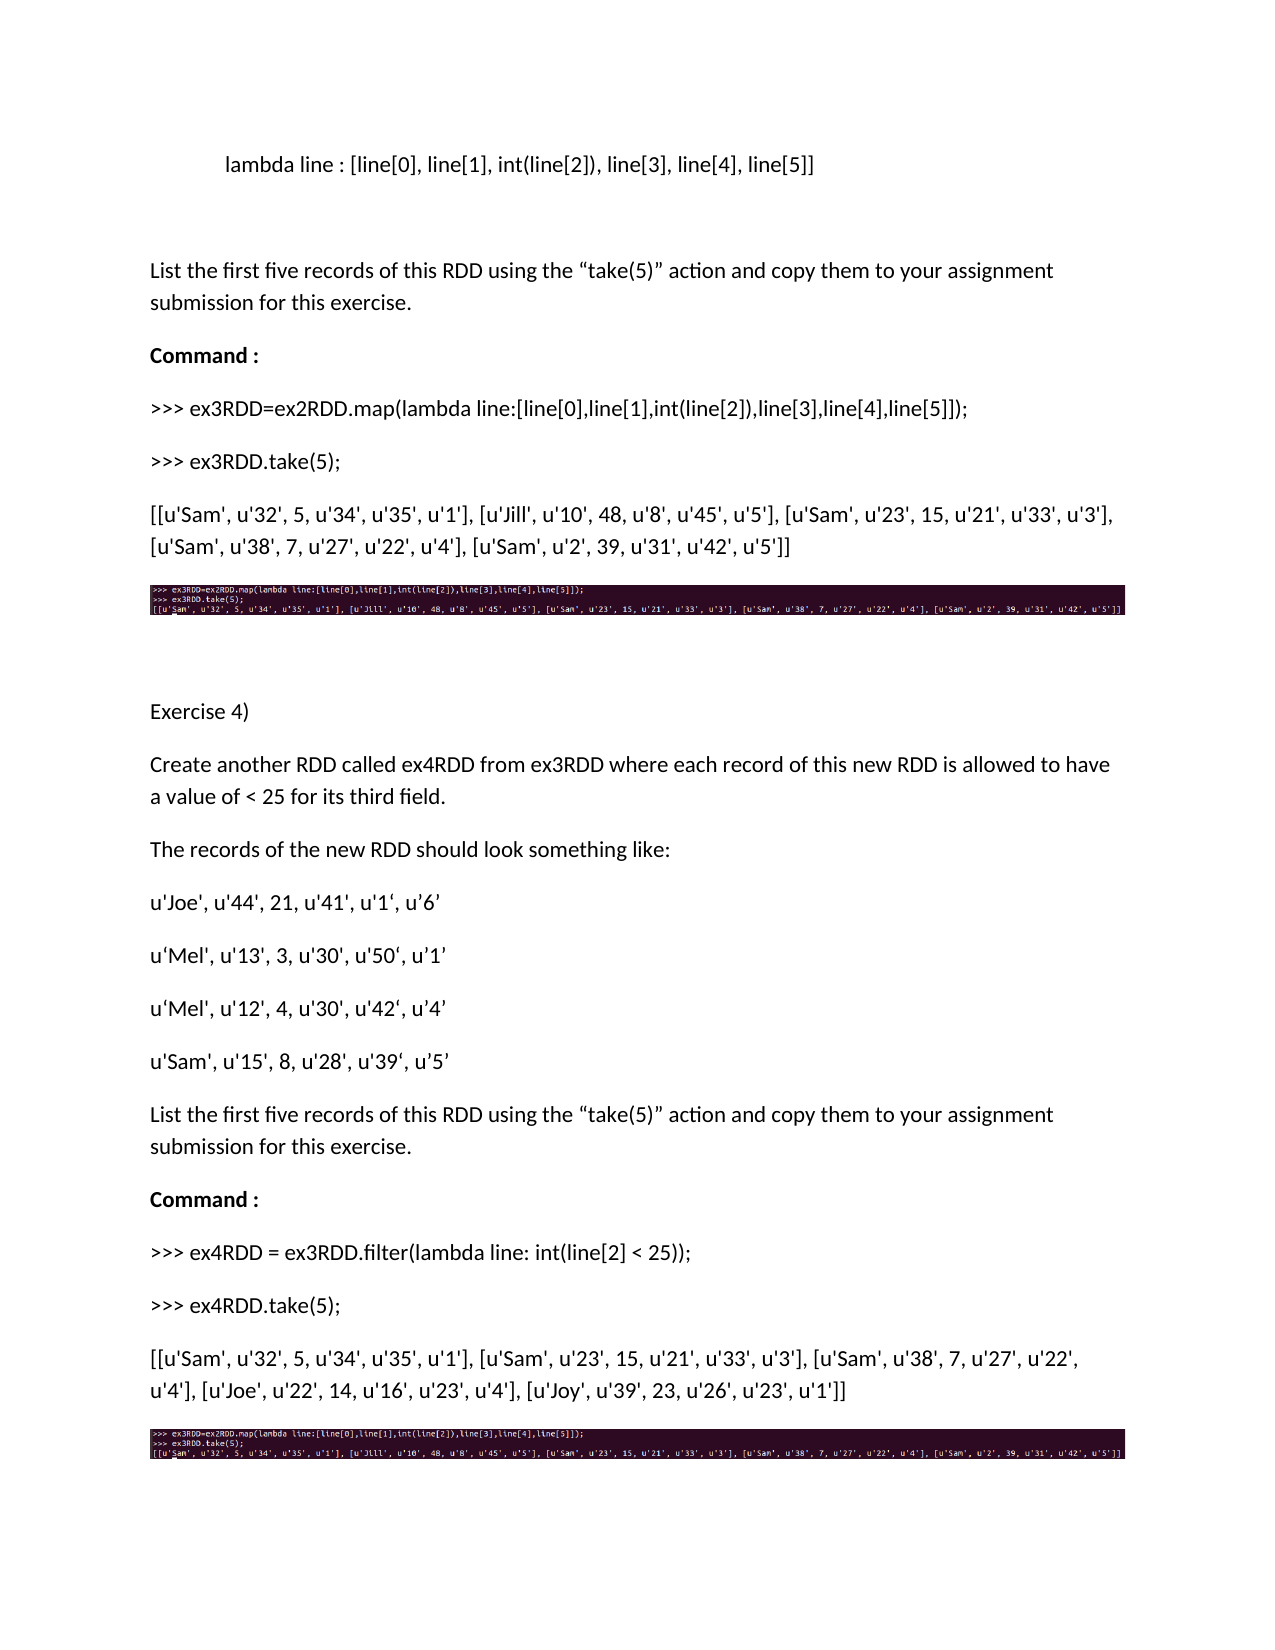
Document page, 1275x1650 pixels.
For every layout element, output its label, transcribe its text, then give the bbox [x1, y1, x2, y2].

text Command : [150, 341, 1125, 369]
text List the first five records of this RDD using the “take(5)” action and copy them to your assignment submission for this exercise. [150, 1100, 1125, 1160]
picture [150, 585, 1125, 615]
text Command : [150, 1185, 1125, 1213]
text >>> ex4RDD = ex3RDD.filter(lambda line: int(line[2] < 25)); [150, 1238, 1125, 1266]
text [[u'Sam', u'32', 5, u'34', u'35', u'1'], [u'Jill', u'10', 48, u'8', u'45', u'5'], [u'Sam', u'23', 15, u'21', u'33', u'3'], [u'Sam', u'38', 7, u'27', u'22', u'4'], [u'Sam', u'2', 39, u'31', u'42', u'5']] [150, 500, 1125, 561]
text Create another RDD called ex4RDD from ex3RDD where each record of this new RDD is allowed to have a value of < 25 for its third field. [150, 750, 1125, 810]
text [[u'Sam', u'32', 5, u'34', u'35', u'1'], [u'Sam', u'23', 15, u'21', u'33', u'3'], [u'Sam', u'38', 7, u'27', u'22', u'4'], [u'Joe', u'22', 14, u'16', u'23', u'4'], [u'Joy', u'39', 23, u'26', u'23', u'1']] [150, 1344, 1125, 1405]
text Exercise 4) [150, 697, 1125, 725]
text u‘Mel', u'13', 3, u'30', u'50‘, u’1’ [150, 941, 1125, 969]
text >>> ex3RDD.take(5); [150, 447, 1125, 475]
text List the first five records of this RDD using the “take(5)” action and copy them to your assignment submission for this exercise. [150, 256, 1125, 316]
picture [150, 1429, 1125, 1459]
text lambda line : [line[0], line[1], int(line[2]), line[3], line[4], line[5]] [150, 150, 1125, 178]
text >>> ex3RDD=ex2RDD.map(lambda line:[line[0],line[1],int(line[2]),line[3],line[4],line[5]]); [150, 394, 1125, 422]
text u‘Mel', u'12', 4, u'30', u'42‘, u’4’ [150, 994, 1125, 1022]
text The records of the new RDD should look something like: [150, 835, 1125, 863]
text u'Joe', u'44', 21, u'41', u'1‘, u’6’ [150, 888, 1125, 916]
text u'Sam', u'15', 8, u'28', u'39‘, u’5’ [150, 1047, 1125, 1075]
text >>> ex4RDD.take(5); [150, 1291, 1125, 1319]
